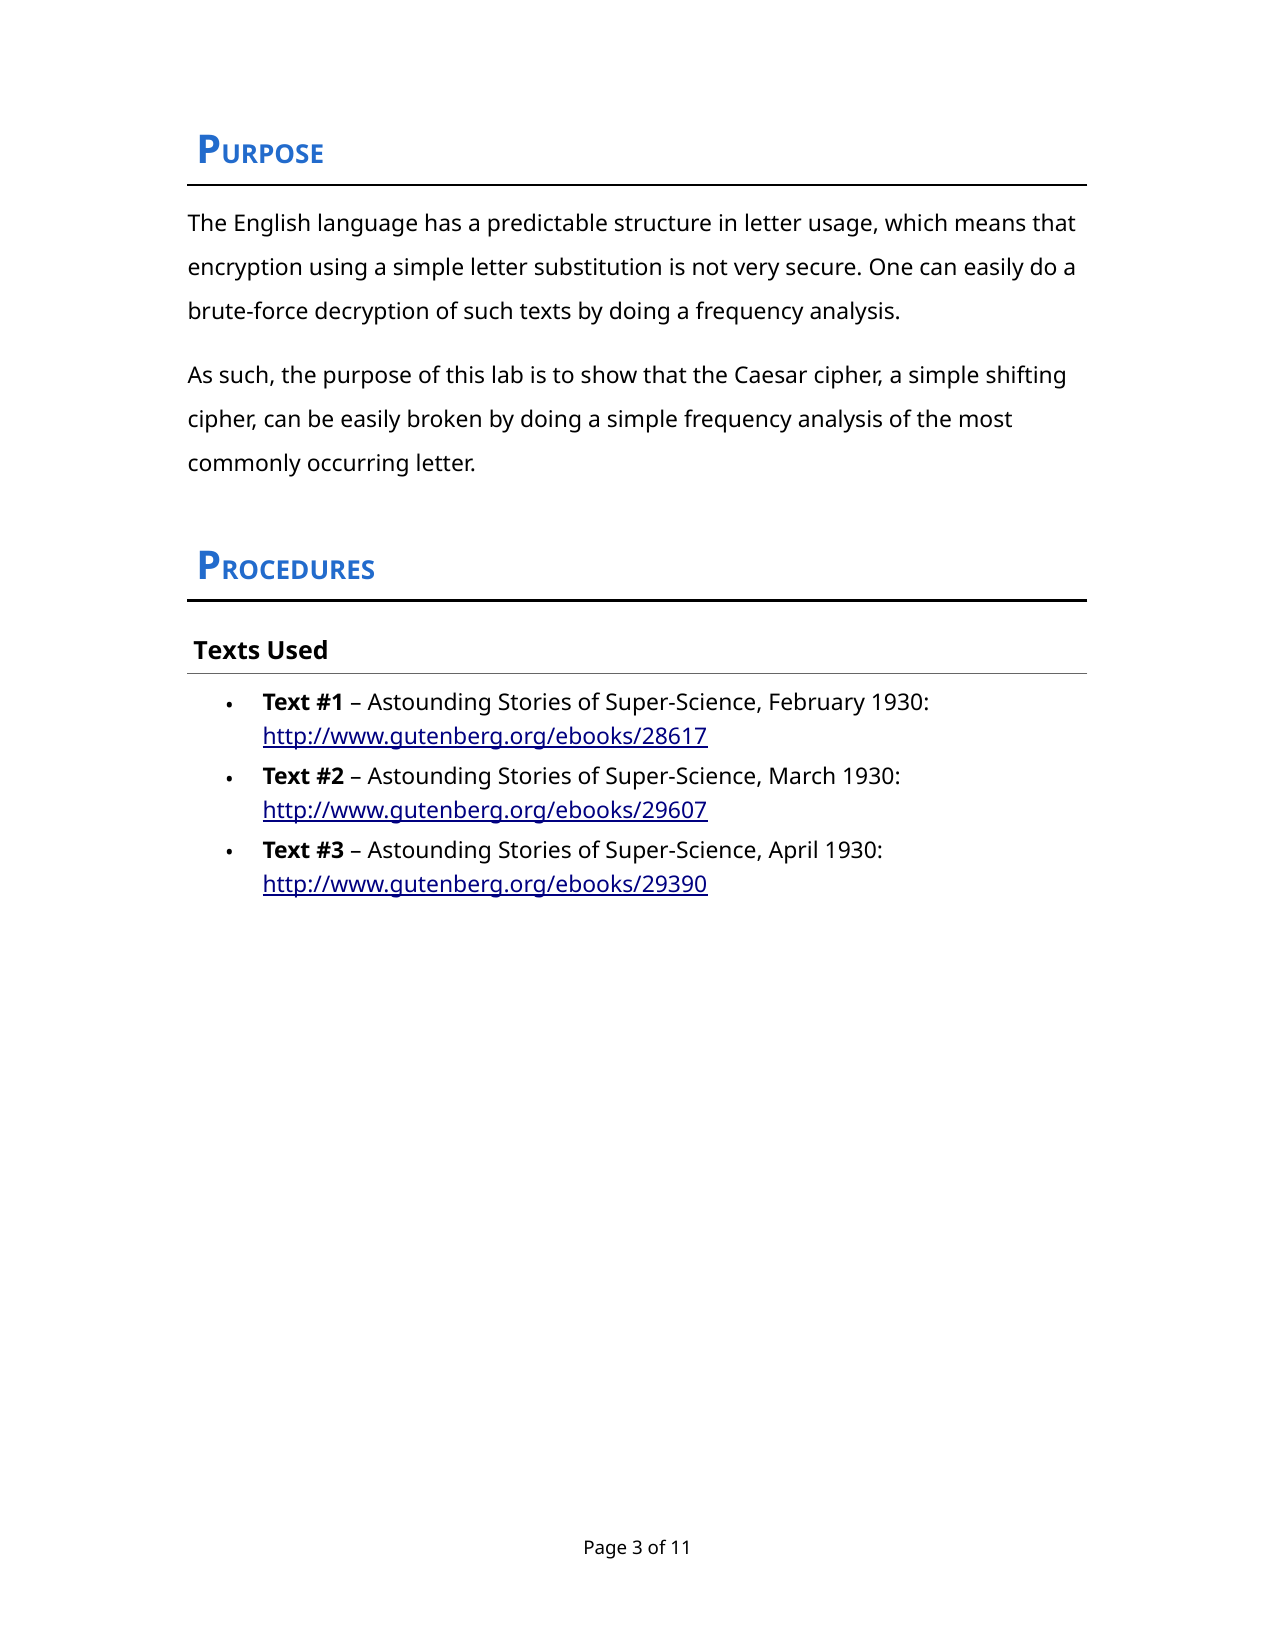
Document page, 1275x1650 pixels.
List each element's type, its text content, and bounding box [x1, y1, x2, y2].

subtitle Texts Used [187, 627, 1087, 673]
list Text #1 – Astounding Stories of Super-Science, February 1930: http://www.gutenberg.org/ebooks/28617 [225, 686, 1087, 751]
subtitle Procedures [187, 528, 1087, 599]
list Text #2 – Astounding Stories of Super-Science, March 1930: http://www.gutenberg.org/ebooks/29607 [225, 760, 1087, 825]
text The English language has a predictable structure in letter usage, which means that encryption using a simple letter substitution is not very secure. One can easily do a brute-force decryption of such texts by doing a frequency analysis. [187, 207, 1087, 326]
list Text #3 – Astounding Stories of Super-Science, April 1930: http://www.gutenberg.org/ebooks/29390 [225, 834, 1087, 899]
subtitle Purpose [187, 112, 1087, 184]
text As such, the purpose of this lab is to show that the Caesar cipher, a simple shifting cipher, can be easily broken by doing a simple frequency analysis of the most commonly occurring letter. [187, 359, 1087, 478]
